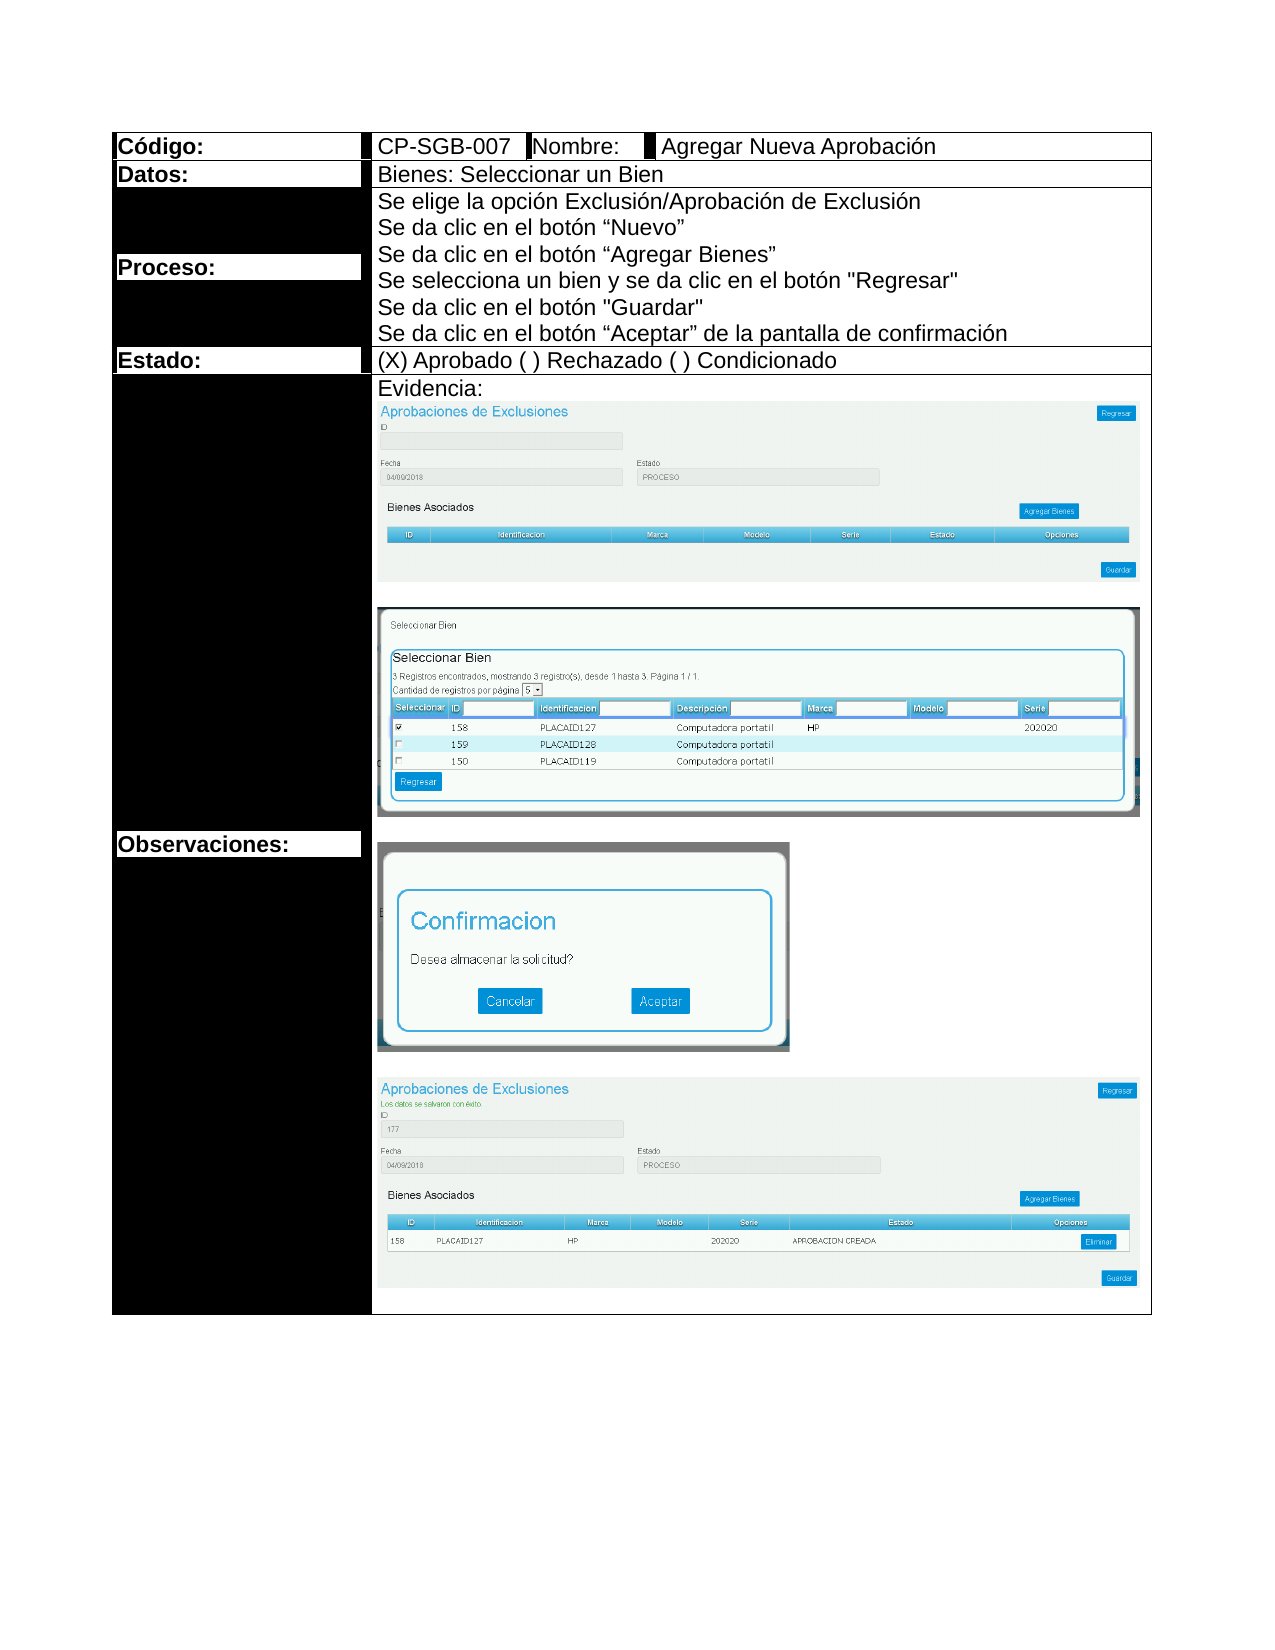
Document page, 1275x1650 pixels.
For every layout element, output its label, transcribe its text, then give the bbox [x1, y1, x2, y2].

table_cell Estado: [361, 347, 371, 373]
table_header Código: [361, 133, 371, 159]
picture [377, 401, 1140, 582]
table_cell Observaciones: [113, 375, 371, 1314]
table_cell Proceso: [113, 188, 371, 346]
table_cell Evidencia: [1140, 375, 1151, 1314]
picture [377, 607, 1140, 817]
table_header Nombre: [644, 133, 655, 159]
table_cell Evidencia: [372, 375, 377, 1314]
table_cell Datos: [361, 161, 371, 187]
picture [377, 1077, 1140, 1288]
table_header CP-SGB-007 [515, 133, 526, 159]
picture [377, 842, 790, 1052]
